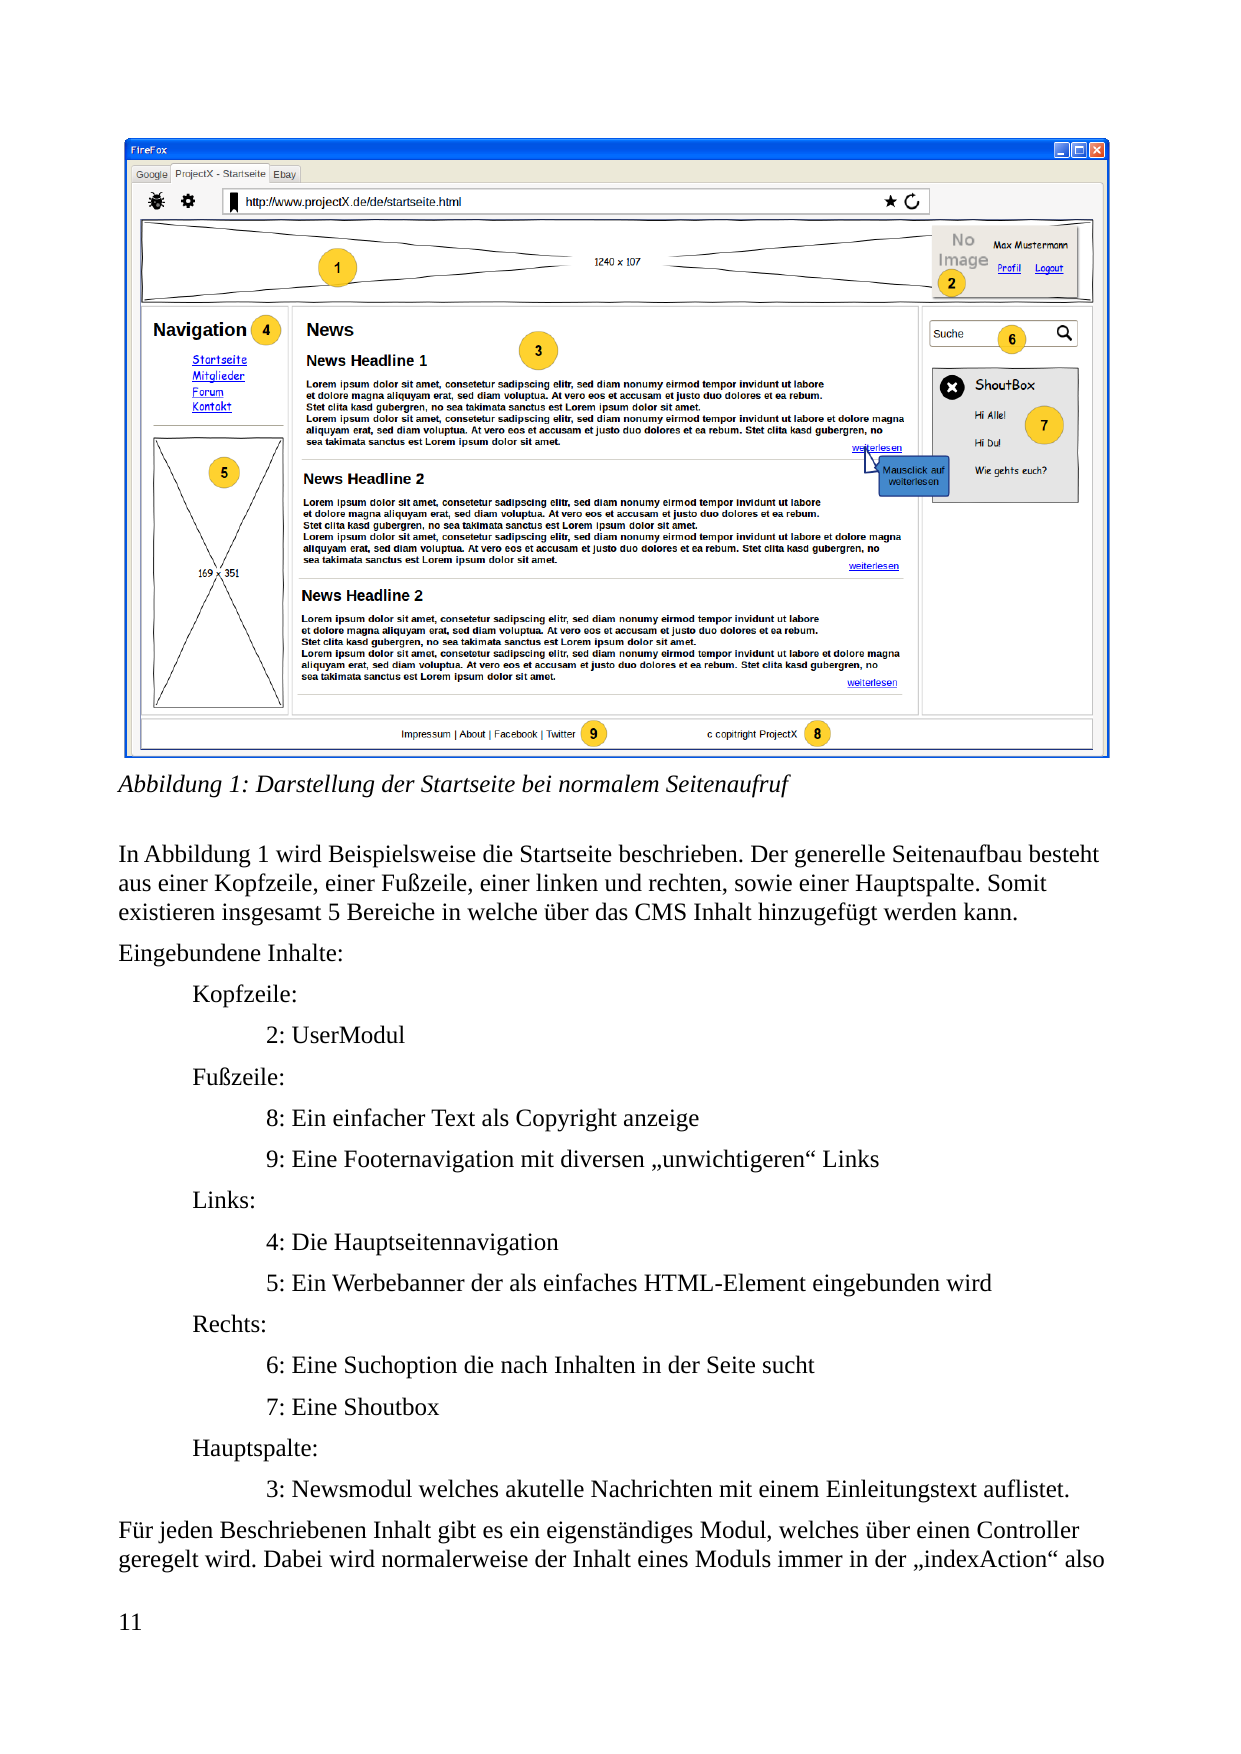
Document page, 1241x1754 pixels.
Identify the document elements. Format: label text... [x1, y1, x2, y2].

text 7: Eine Shoutbox [118, 1392, 1122, 1421]
text 5: Ein Werbebanner der als einfaches HTML-Element eingebunden wird [118, 1268, 1122, 1297]
text Rechts: [118, 1309, 1122, 1338]
text Abbildung 1: Darstellung der Startseite bei normalem Seitenaufruf [118, 770, 1122, 798]
text 3: Newsmodul welches akutelle Nachrichten mit einem Einleitungstext auflistet. [118, 1474, 1122, 1503]
text Hauptspalte: [118, 1433, 1122, 1462]
text Fußzeile: [118, 1062, 1122, 1091]
text 6: Eine Suchoption die nach Inhalten in der Seite sucht [118, 1351, 1122, 1379]
text 2: UserModul [118, 1021, 1122, 1049]
text 9: Eine Footernavigation mit diversen „unwichtigeren“ Links [118, 1144, 1122, 1173]
text 8: Ein einfacher Text als Copyright anzeige [118, 1103, 1122, 1132]
text 4: Die Hauptseitennavigation [118, 1227, 1122, 1256]
text In Abbildung 1 wird Beispielsweise die Startseite beschrieben. Der generelle Seitenaufbau besteht aus einer Kopfzeile, einer Fußzeile, einer linken und rechten, sowie einer Hauptspalte. Somit existieren insgesamt 5 Bereiche in welche über das CMS Inhalt hinzugefügt werden kann. [118, 839, 1122, 926]
text Links: [118, 1186, 1122, 1214]
text Für jeden Beschriebenen Inhalt gibt es ein eigenständiges Modul, welches über einen Controller geregelt wird. Dabei wird normalerweise der Inhalt eines Moduls immer in der „indexAction“ also [118, 1516, 1122, 1573]
picture [118, 130, 1123, 770]
text Kopfzeile: [118, 979, 1122, 1008]
text Eingebundene Inhalte: [118, 938, 1122, 967]
